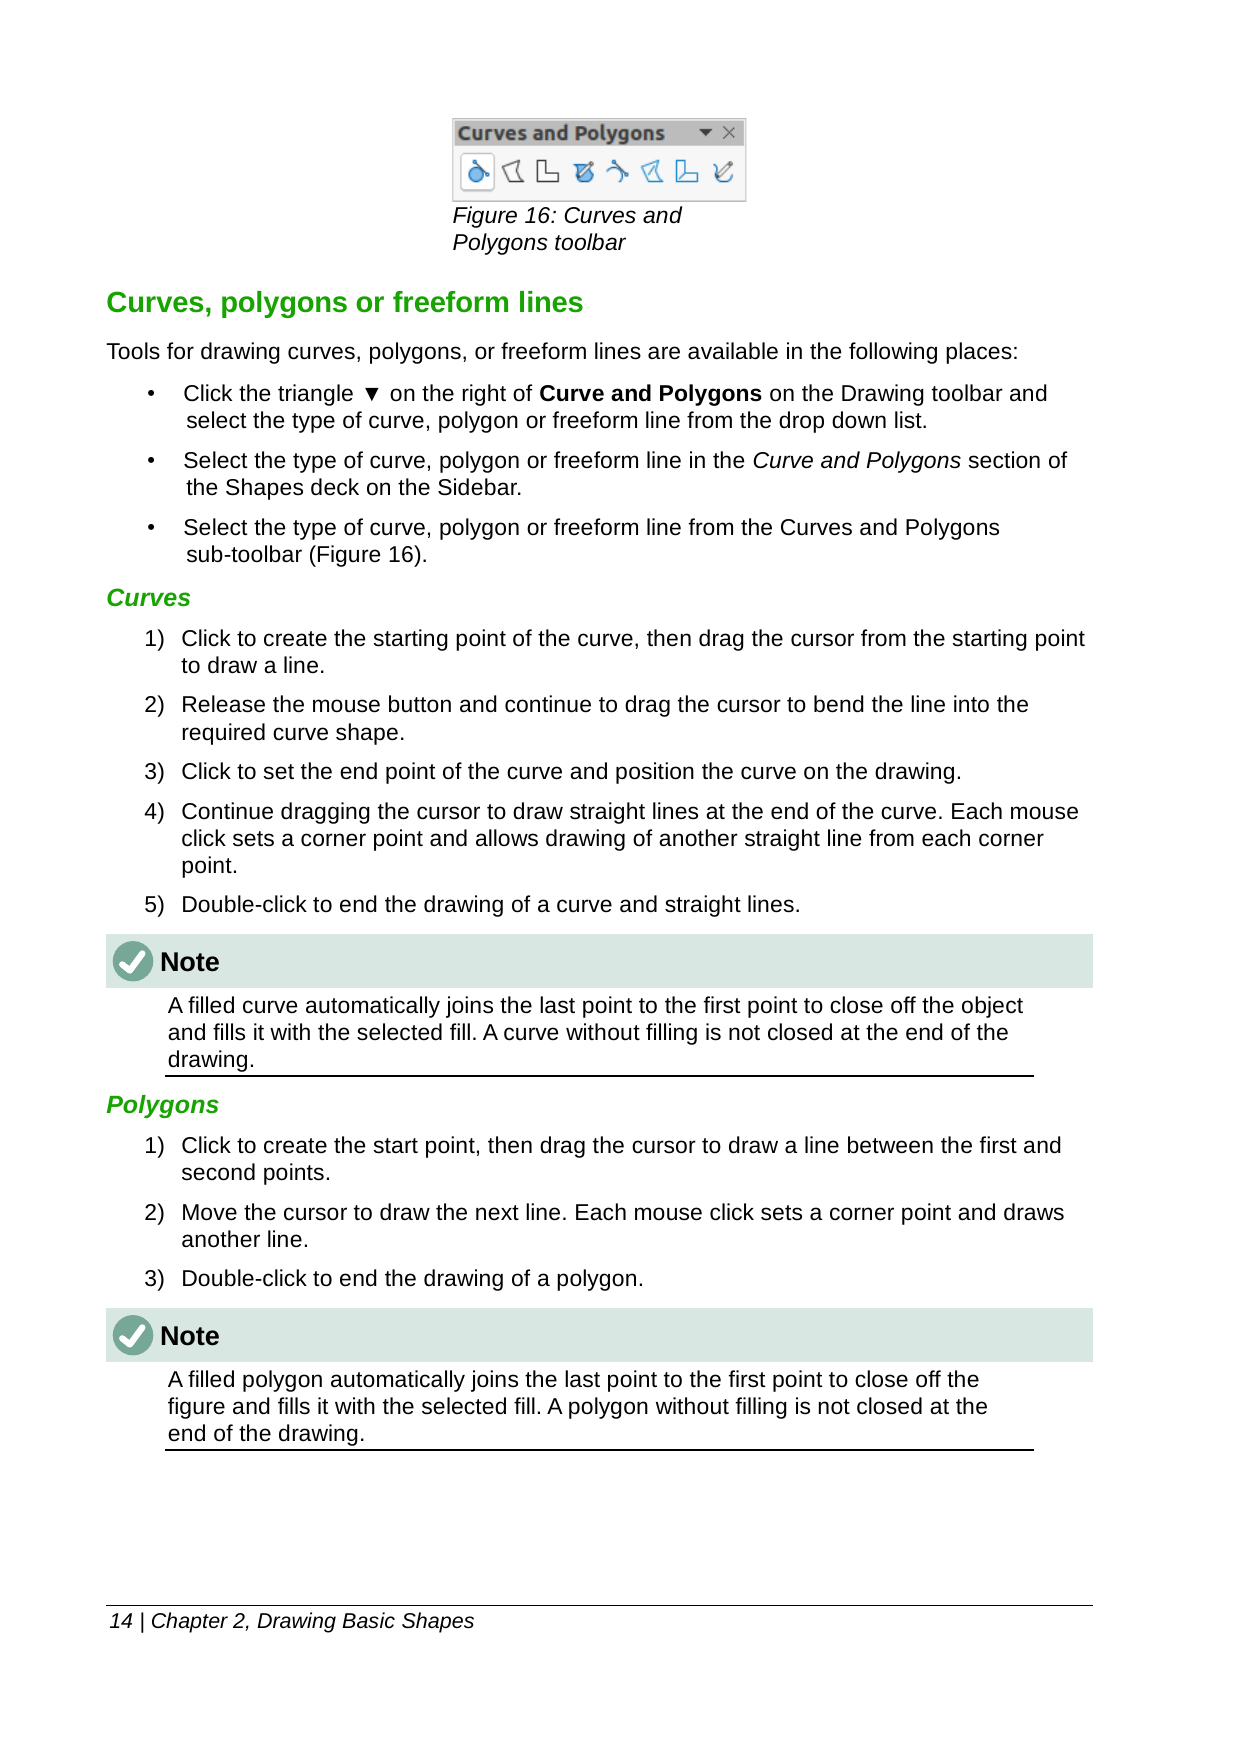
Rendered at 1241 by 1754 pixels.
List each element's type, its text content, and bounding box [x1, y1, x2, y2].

text A filled curve automatically joins the last point to the first point to close off the object and fills it with the selected fill. A curve without filling is not closed at the end of the drawing. [164, 988, 1034, 1077]
list Release the mouse button and continue to drag the cursor to bend the line into the required curve shape. [164, 691, 1093, 745]
list Move the cursor to draw the next line. Each mouse click sets a corner point and draws another line. [164, 1198, 1093, 1252]
text Tools for drawing curves, polygons, or freeform lines are available in the following places: [106, 337, 1093, 364]
list Click to create the starting point of the curve, then drag the cursor from the starting point to draw a line. [164, 624, 1093, 678]
subtitle Curves, polygons or freeform lines [106, 285, 1093, 318]
subtitle Polygons [106, 1090, 1093, 1119]
list Select the type of curve, polygon or freeform line from the Curves and Polygons sub‑toolbar (Figure 16). [144, 510, 1093, 570]
subtitle Note [106, 1308, 1093, 1362]
text A filled polygon automatically joins the last point to the first point to close off the figure and fills it with the selected fill. A polygon without filling is not closed at the end of the drawing. [164, 1362, 1034, 1451]
subtitle Curves [106, 582, 1093, 612]
list Double-click to end the drawing of a curve and straight lines. [164, 891, 1093, 918]
list Click to set the end point of the curve and position the curve on the drawing. [164, 757, 1093, 784]
list Click to create the start point, then drag the cursor to draw a line between the first and second points. [164, 1131, 1093, 1186]
picture [452, 118, 747, 202]
list Continue dragging the cursor to draw straight lines at the end of the curve. Each mouse click sets a corner point and allows drawing of another straight line from each corner point. [164, 797, 1093, 878]
list Double-click to end the drawing of a polygon. [164, 1265, 1093, 1292]
list Select the type of curve, polygon or freeform line in the Curve and Polygons section of the Shapes deck on the Sidebar. [144, 443, 1093, 500]
text Figure 16: Curves and Polygons toolbar [452, 202, 747, 256]
list Click the triangle ▼ on the right of Curve and Polygons on the Drawing toolbar and select the type of curve, polygon or freeform line from the drop down list. [144, 377, 1093, 434]
subtitle Note [106, 934, 1093, 988]
